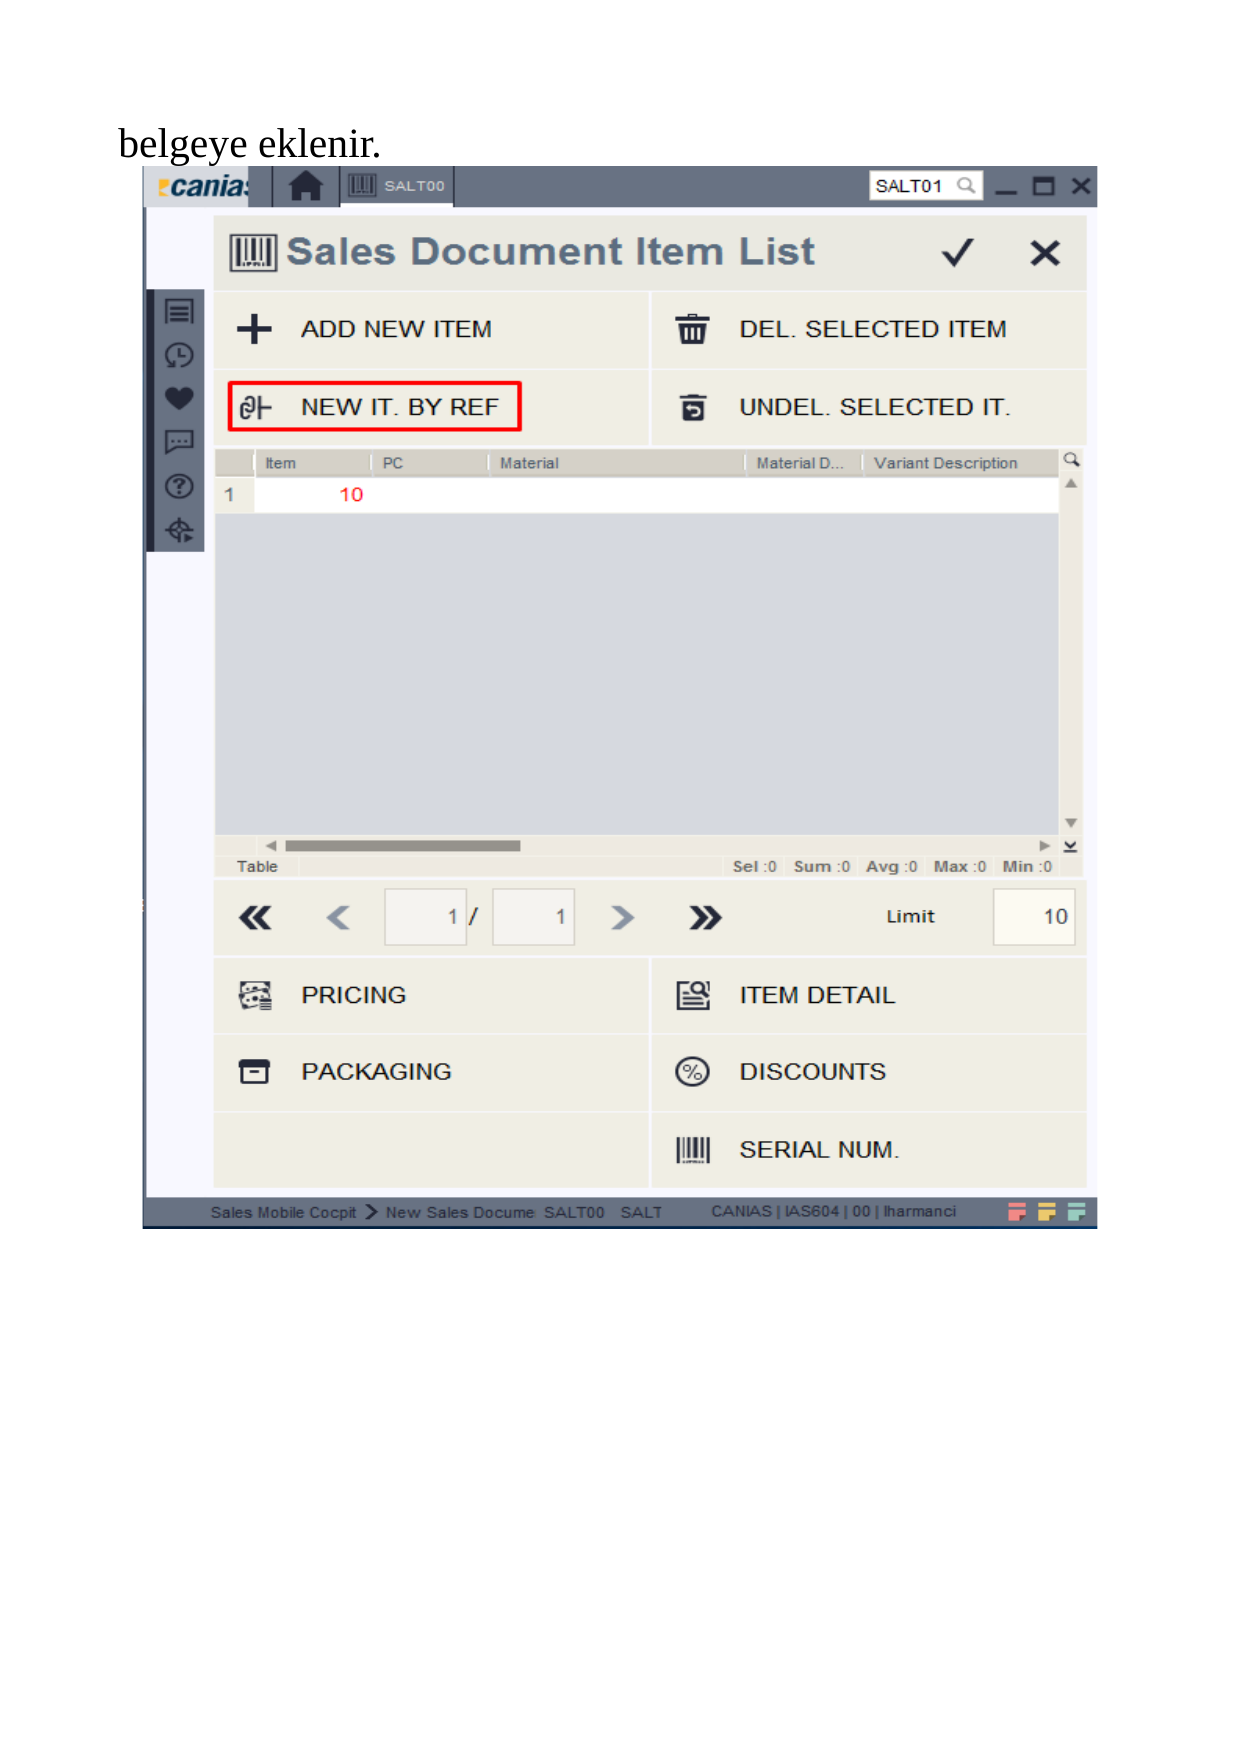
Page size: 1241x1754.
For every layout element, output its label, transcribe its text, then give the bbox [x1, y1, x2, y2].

picture [142, 166, 1098, 1229]
text belgeye eklenir. [118, 118, 1122, 166]
